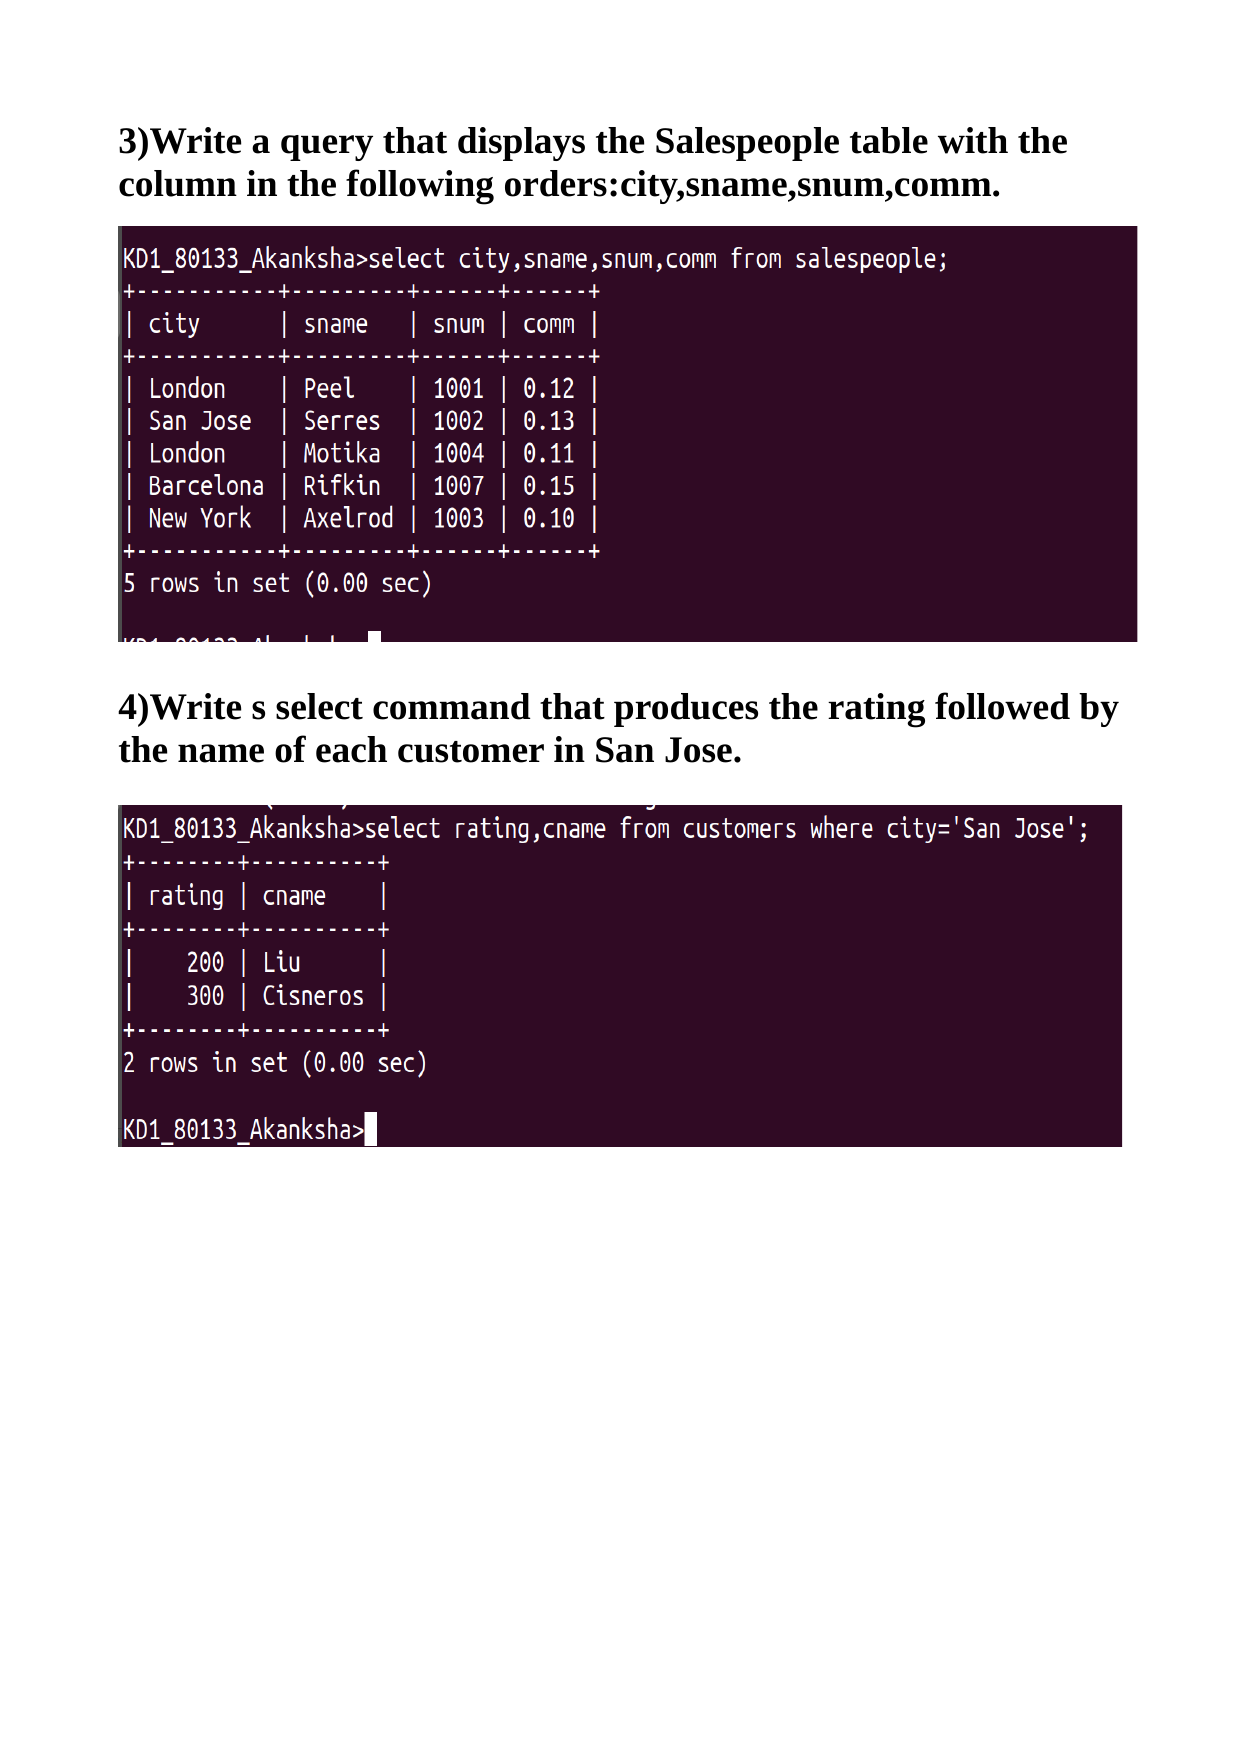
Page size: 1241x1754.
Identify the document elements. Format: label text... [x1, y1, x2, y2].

picture [118, 226, 1138, 642]
text 4)Write s select command that produces the rating followed by the name of each customer in San Jose. [118, 642, 1122, 771]
picture [118, 805, 1123, 1147]
text [118, 204, 1122, 226]
text 3)Write a query that displays the Salespeople table with the column in the following orders:city,sname,snum,comm. [118, 118, 1122, 204]
